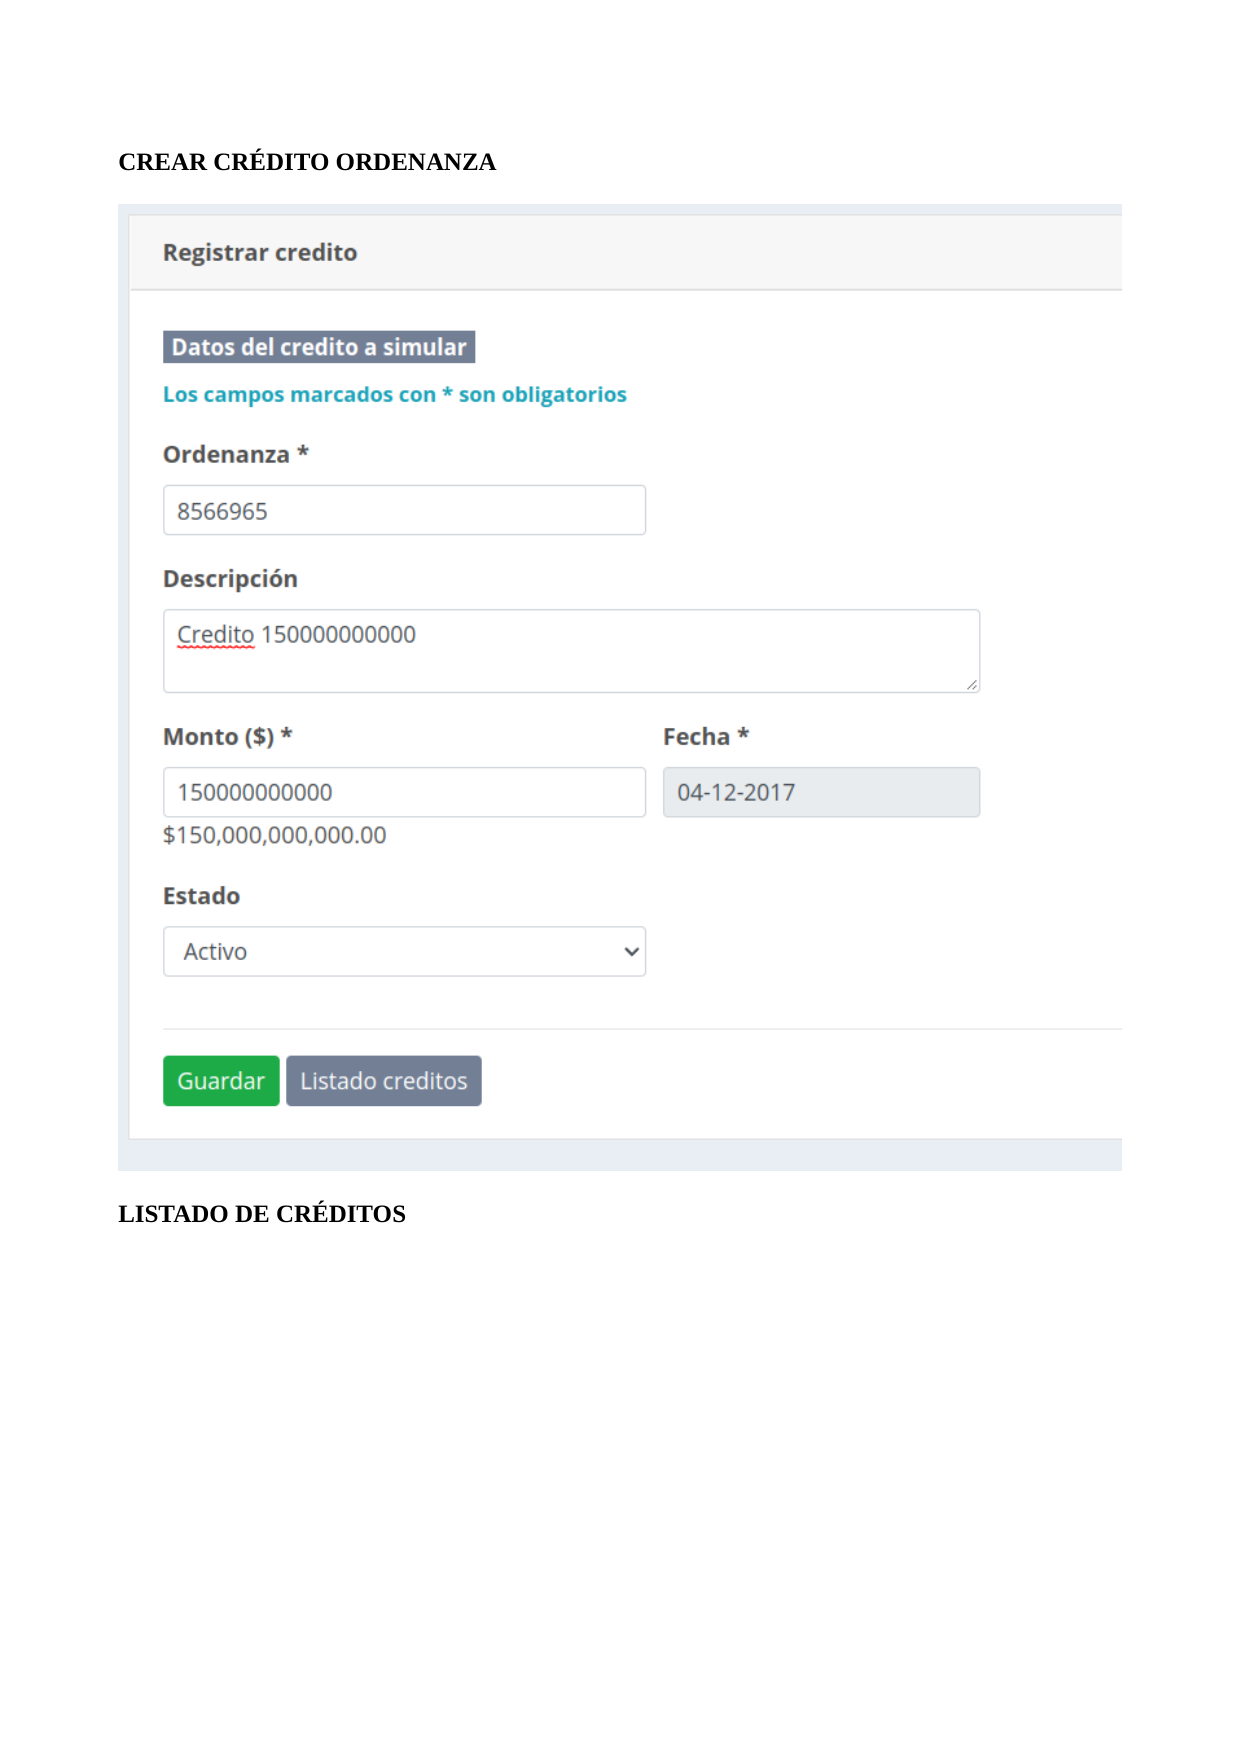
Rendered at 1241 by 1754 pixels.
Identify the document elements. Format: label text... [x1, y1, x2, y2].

text LISTADO DE CRÉDITOS [118, 1199, 1122, 1228]
text CREAR CRÉDITO ORDENANZA [118, 147, 1122, 176]
picture [118, 204, 1123, 1171]
